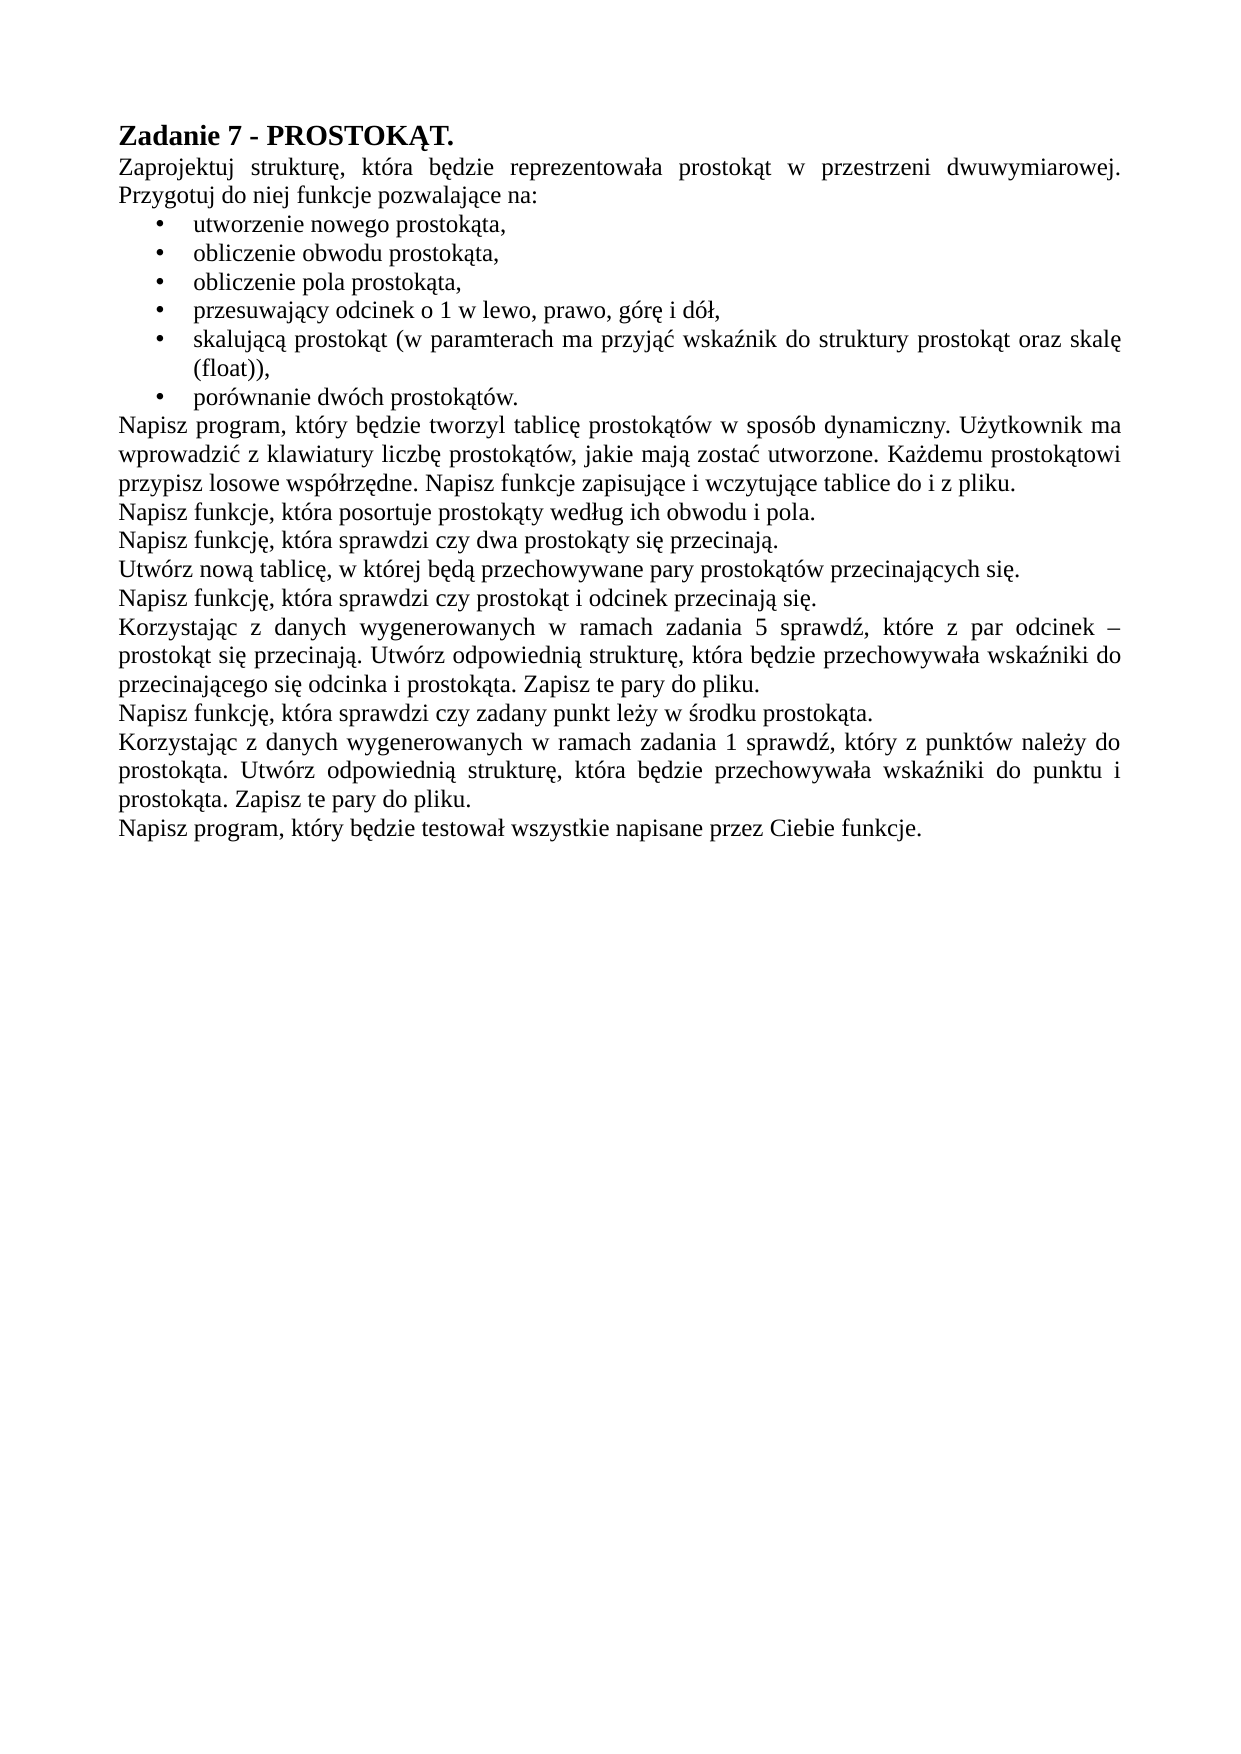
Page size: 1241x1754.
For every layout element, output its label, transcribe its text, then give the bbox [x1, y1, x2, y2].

text Napisz funkcje, która posortuje prostokąty według ich obwodu i pola. [118, 497, 1122, 525]
list obliczenie obwodu prostokąta, [156, 238, 1122, 267]
text Napisz program, który będzie tworzyl tablicę prostokątów w sposób dynamiczny. Użytkownik ma wprowadzić z klawiatury liczbę prostokątów, jakie mają zostać utworzone. Każdemu prostokątowi przypisz losowe współrzędne. Napisz funkcje zapisujące i wczytujące tablice do i z pliku. [118, 410, 1122, 497]
list skalującą prostokąt (w paramterach ma przyjąć wskaźnik do struktury prostokąt oraz skalę (float)), [156, 324, 1122, 382]
list obliczenie pola prostokąta, [156, 267, 1122, 295]
text Korzystając z danych wygenerowanych w ramach zadania 1 sprawdź, który z punktów należy do prostokąta. Utwórz odpowiednią strukturę, która będzie przechowywała wskaźniki do punktu i prostokąta. Zapisz te pary do pliku. [118, 727, 1122, 813]
text Utwórz nową tablicę, w której będą przechowywane pary prostokątów przecinających się. [118, 554, 1122, 583]
text Zaprojektuj strukturę, która będzie reprezentowała prostokąt w przestrzeni dwuwymiarowej. Przygotuj do niej funkcje pozwalające na: [118, 152, 1122, 209]
list utworzenie nowego prostokąta, [156, 209, 1122, 238]
list przesuwający odcinek o 1 w lewo, prawo, górę i dół, [156, 295, 1122, 324]
text Napisz funkcję, która sprawdzi czy dwa prostokąty się przecinają. [118, 525, 1122, 554]
text Napisz program, który będzie testował wszystkie napisane przez Ciebie funkcje. [118, 813, 1122, 842]
text Zadanie 7 - PROSTOKĄT. [118, 118, 1122, 152]
list porównanie dwóch prostokątów. [156, 382, 1122, 410]
text Korzystając z danych wygenerowanych w ramach zadania 5 sprawdź, które z par odcinek – prostokąt się przecinają. Utwórz odpowiednią strukturę, która będzie przechowywała wskaźniki do przecinającego się odcinka i prostokąta. Zapisz te pary do pliku. [118, 612, 1122, 698]
text Napisz funkcję, która sprawdzi czy zadany punkt leży w środku prostokąta. [118, 698, 1122, 727]
text Napisz funkcję, która sprawdzi czy prostokąt i odcinek przecinają się. [118, 583, 1122, 612]
